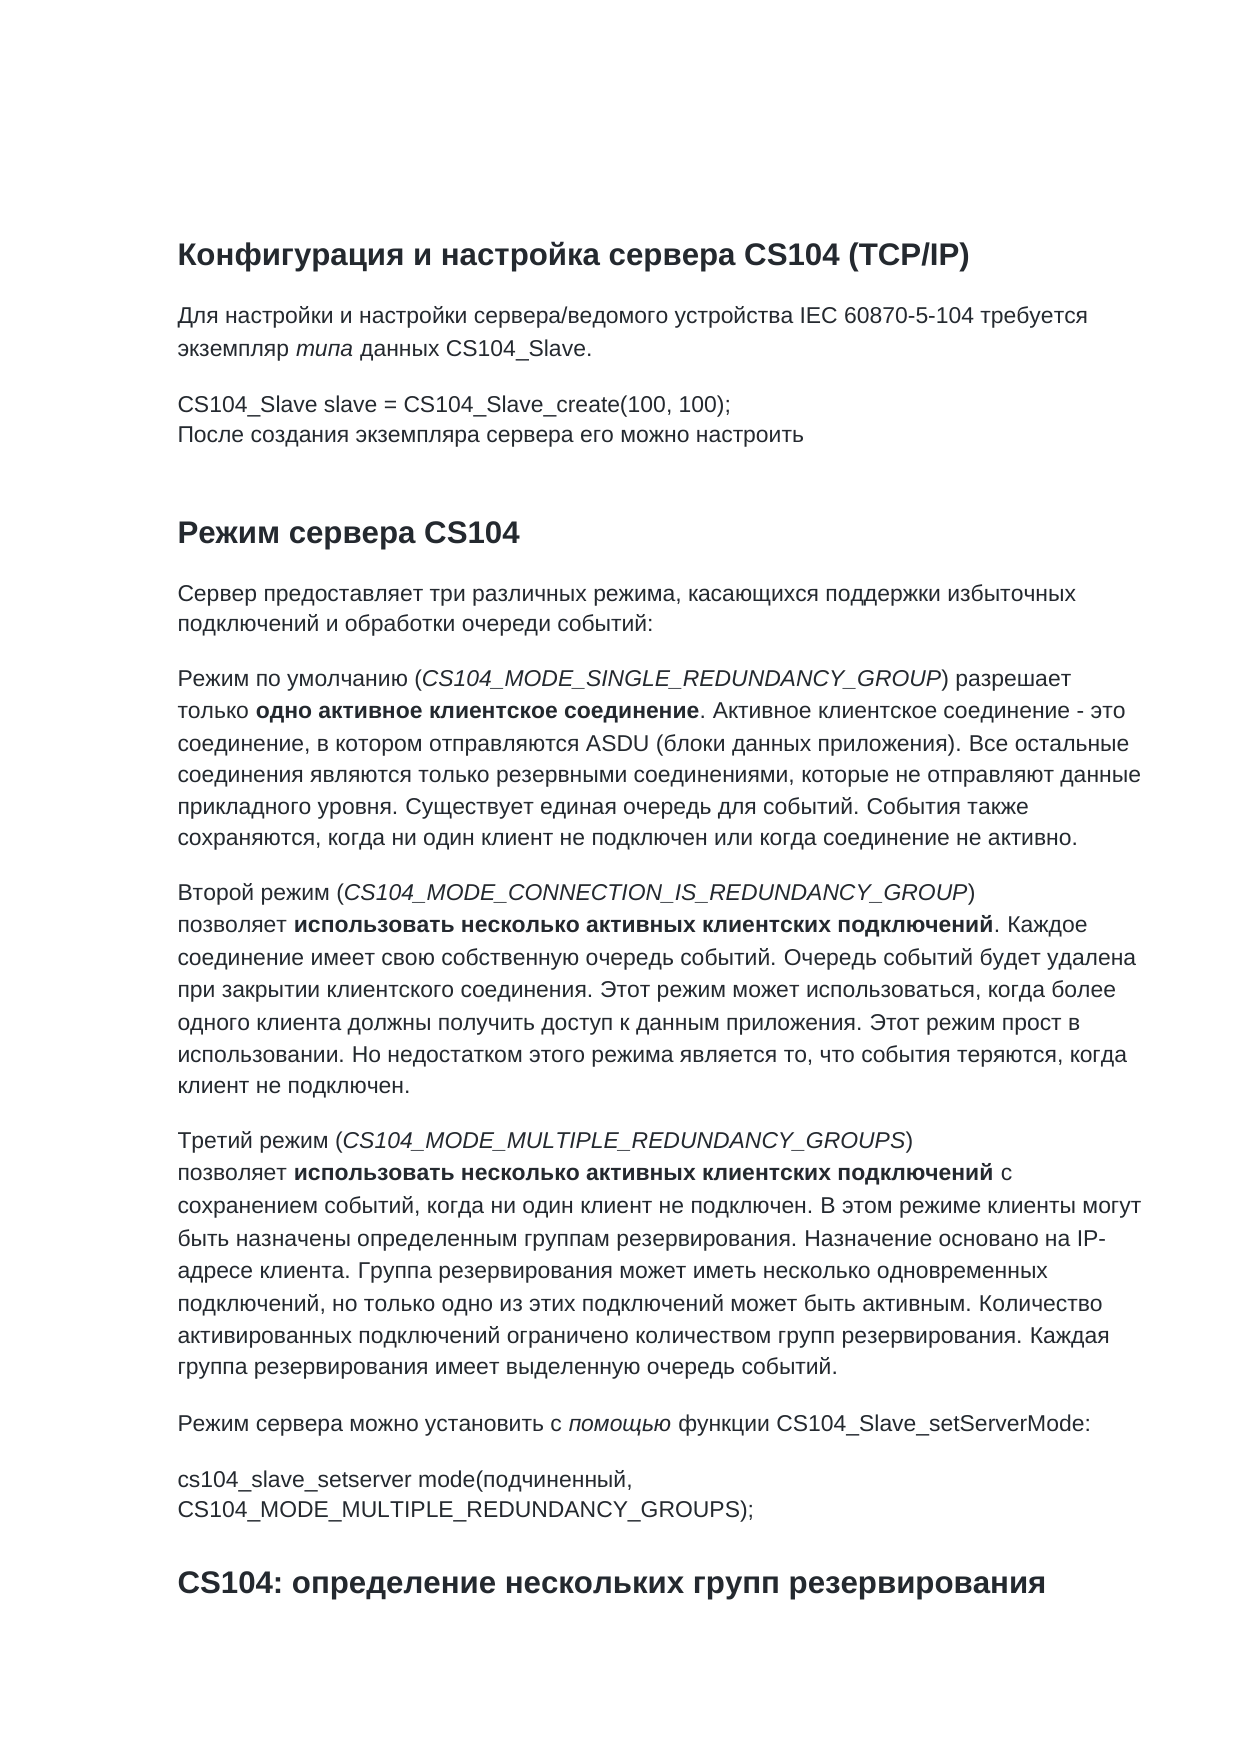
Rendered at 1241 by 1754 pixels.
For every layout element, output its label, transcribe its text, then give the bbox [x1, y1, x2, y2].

text Конфигурация и настройка сервера CS104 (TCP/IP) [177, 236, 1152, 272]
text Третий режим (CS104_MODE_MULTIPLE_REDUNDANCY_GROUPS) позволяет использовать несколько активных клиентских подключений с сохранением событий, когда ни один клиент не подключен. В этом режиме клиенты могут быть назначены определенным группам резервирования. Назначение основано на IP-адресе клиента. Группа резервирования может иметь несколько одновременных подключений, но только одно из этих подключений может быть активным. Количество активированных подключений ограничено количеством групп резервирования. Каждая группа резервирования имеет выделенную очередь событий. [177, 1127, 1152, 1379]
text Второй режим (CS104_MODE_CONNECTION_IS_REDUNDANCY_GROUP) позволяет использовать несколько активных клиентских подключений. Каждое соединение имеет свою собственную очередь событий. Очередь событий будет удалена при закрытии клиентского соединения. Этот режим может использоваться, когда более одного клиента должны получить доступ к данным приложения. Этот режим прост в использовании. Но недостатком этого режима является то, что события теряются, когда клиент не подключен. [177, 879, 1152, 1098]
text Для настройки и настройки сервера/ведомого устройства IEC 60870-5-104 требуется экземпляр типа данных CS104_Slave. [177, 302, 1152, 361]
text CS104: определение нескольких групп резервирования [177, 1564, 1152, 1600]
text cs104_slave_setserver mode(подчиненный, CS104_MODE_MULTIPLE_REDUNDANCY_GROUPS); [177, 1466, 1152, 1523]
text Режим сервера CS104 [177, 514, 1152, 549]
text После создания экземпляра сервера его можно настроить [177, 421, 1152, 447]
text Режим по умолчанию (CS104_MODE_SINGLE_REDUNDANCY_GROUP) разрешает только одно активное клиентское соединение. Активное клиентское соединение - это соединение, в котором отправляются ASDU (блоки данных приложения). Все остальные соединения являются только резервными соединениями, которые не отправляют данные прикладного уровня. Существует единая очередь для событий. События также сохраняются, когда ни один клиент не подключен или когда соединение не активно. [177, 665, 1152, 850]
text Сервер предоставляет три различных режима, касающихся поддержки избыточных подключений и обработки очереди событий: [177, 580, 1152, 636]
text Режим сервера можно установить с помощью функции CS104_Slave_setServerMode: [177, 1408, 1152, 1437]
text CS104_Slave slave = CS104_Slave_create(100, 100); [177, 391, 1152, 417]
